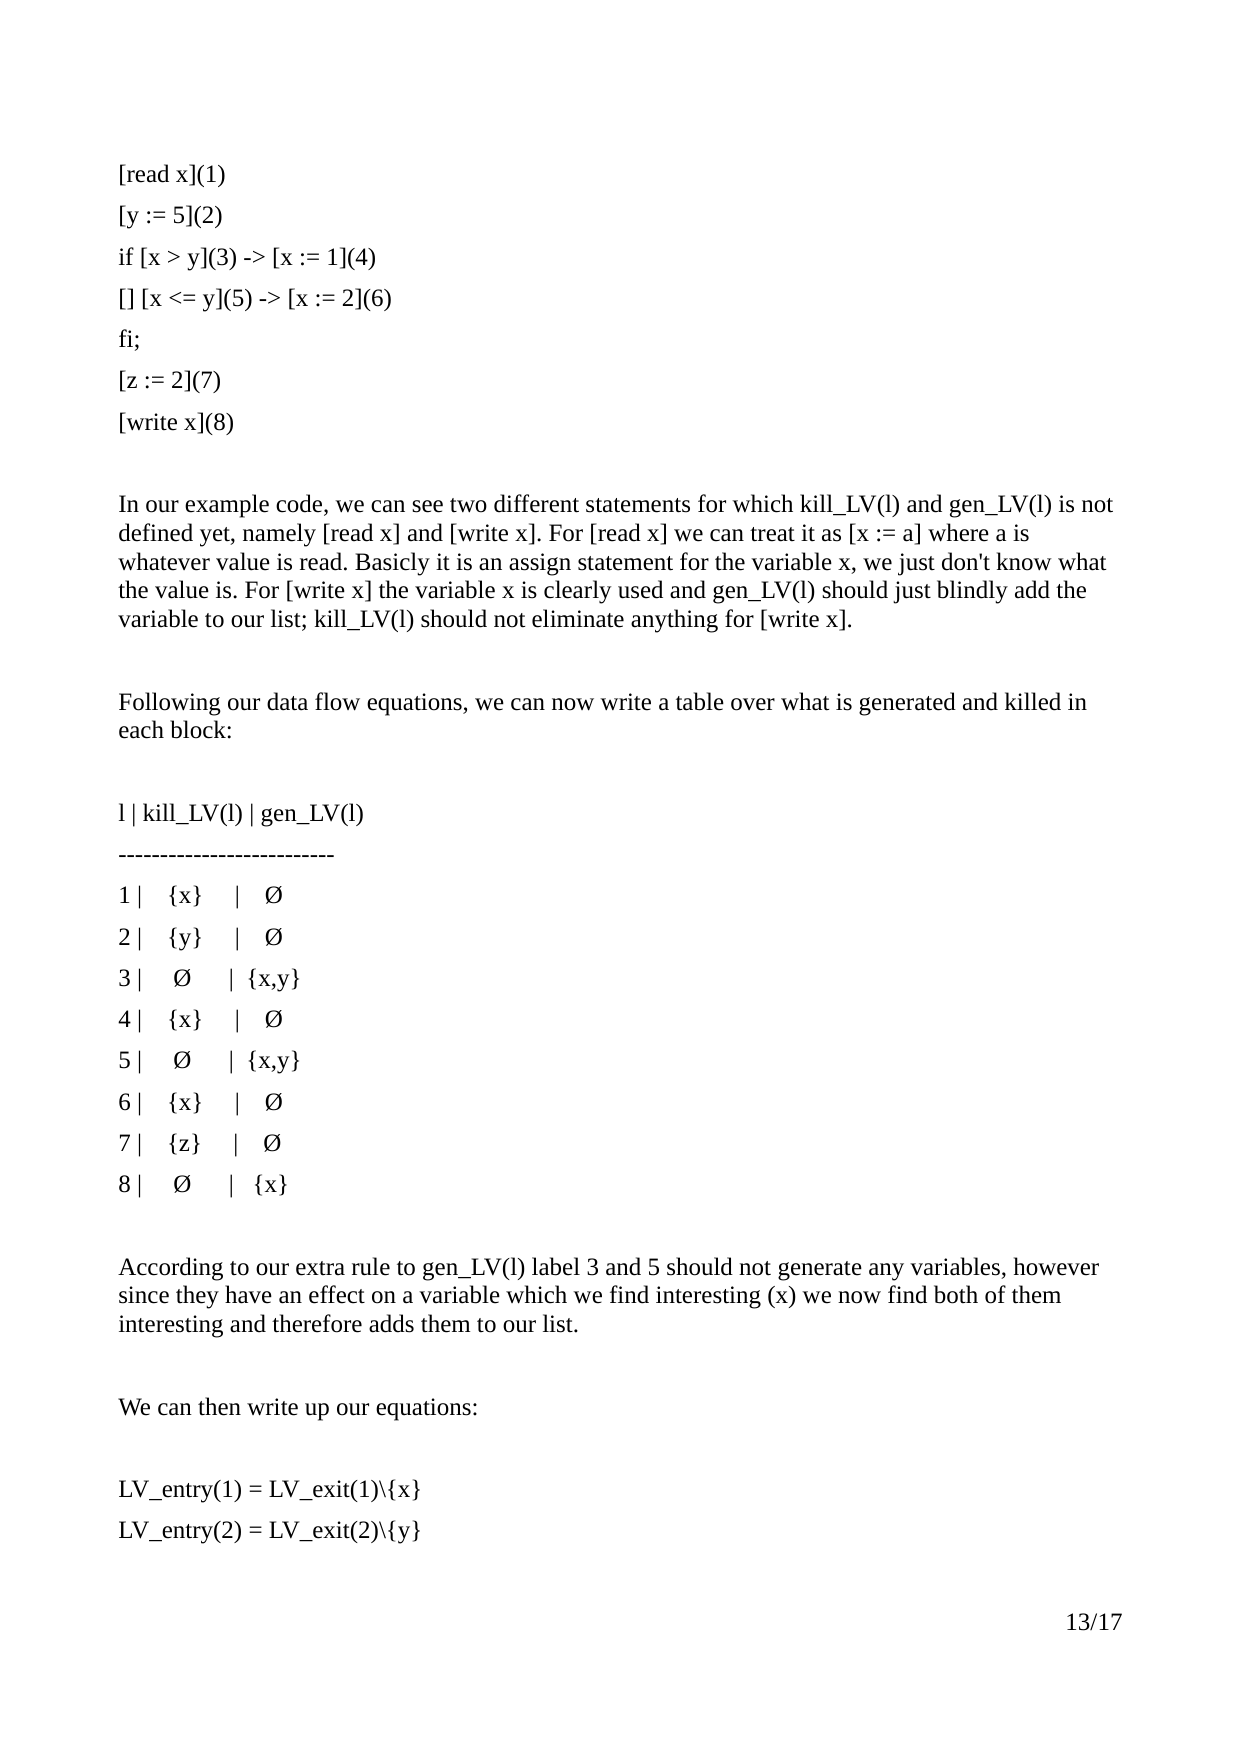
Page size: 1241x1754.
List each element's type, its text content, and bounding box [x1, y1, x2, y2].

text 2 | {y} | Ø [118, 922, 1122, 951]
text 4 | {x} | Ø [118, 1004, 1122, 1033]
text In our example code, we can see two different statements for which kill_LV(l) and gen_LV(l) is not defined yet, namely [read x] and [write x]. For [read x] we can treat it as [x := a] where a is whatever value is read. Basicly it is an assign statement for the variable x, we just don't know what the value is. For [write x] the variable x is clearly used and gen_LV(l) should just blindly add the variable to our list; kill_LV(l) should not eliminate anything for [write x]. [118, 489, 1122, 633]
text 3 | Ø | {x,y} [118, 963, 1122, 992]
text [] [x <= y](5) -> [x := 2](6) [118, 283, 1122, 312]
text According to our extra rule to gen_LV(l) label 3 and 5 should not generate any variables, however since they have an effect on a variable which we find interesting (x) we now find both of them interesting and therefore adds them to our list. [118, 1252, 1122, 1338]
text [z := 2](7) [118, 366, 1122, 394]
text if [x > y](3) -> [x := 1](4) [118, 242, 1122, 271]
text 7 | {z} | Ø [118, 1128, 1122, 1157]
text -------------------------- [118, 839, 1122, 868]
text 8 | Ø | {x} [118, 1169, 1122, 1198]
text 6 | {x} | Ø [118, 1087, 1122, 1116]
text LV_entry(2) = LV_exit(2)\{y} [118, 1516, 1122, 1544]
text fi; [118, 324, 1122, 353]
text 5 | Ø | {x,y} [118, 1046, 1122, 1074]
text 1 | {x} | Ø [118, 881, 1122, 909]
text l | kill_LV(l) | gen_LV(l) [118, 798, 1122, 827]
text [y := 5](2) [118, 201, 1122, 229]
text Following our data flow equations, we can now write a table over what is generated and killed in each block: [118, 687, 1122, 744]
text LV_entry(1) = LV_exit(1)\{x} [118, 1474, 1122, 1503]
text [read x](1) [118, 159, 1122, 188]
text We can then write up our equations: [118, 1392, 1122, 1421]
text [write x](8) [118, 407, 1122, 436]
